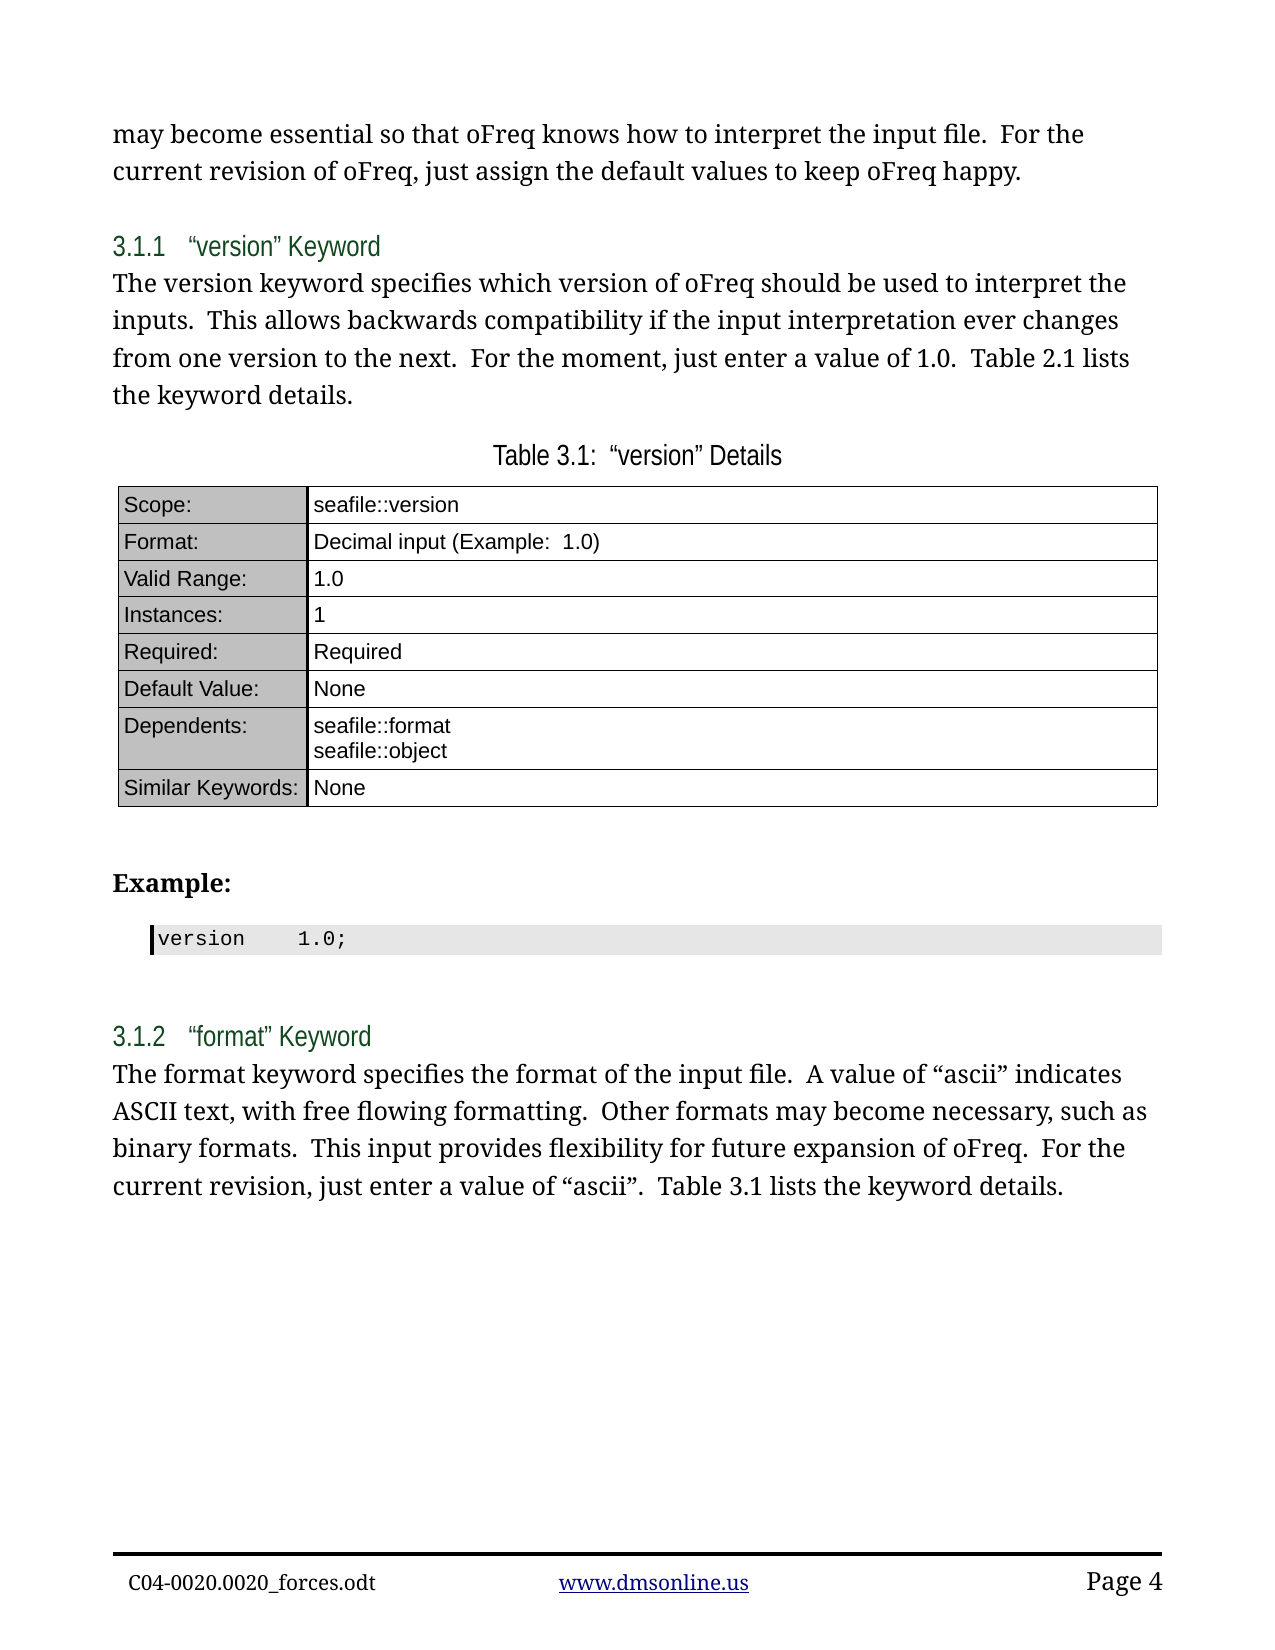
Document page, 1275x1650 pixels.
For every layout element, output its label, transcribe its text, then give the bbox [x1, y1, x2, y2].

table_cell Default Value: [119, 671, 306, 707]
table_cell Valid Range: [119, 561, 306, 596]
subtitle “format” Keyword [112, 1019, 1162, 1053]
table_cell Required: [119, 634, 306, 670]
table_cell 1 [309, 597, 1157, 633]
text may become essential so that oFreq knows how to interpret the input file. For the current revision of oFreq, just assign the default values to keep oFreq happy. [112, 117, 1162, 188]
table_cell seafile::format seafile::object [309, 708, 1157, 769]
text Table 3.1: “version” Details [112, 438, 1162, 471]
table_cell Format: [119, 524, 306, 560]
table_cell Instances: [119, 597, 306, 633]
table_cell None [309, 770, 1157, 806]
table_cell 1.0 [309, 561, 1157, 596]
subtitle “version” keyword [112, 229, 1162, 262]
table_cell Dependents: [119, 708, 306, 769]
table_cell Required [309, 634, 1157, 670]
table_header seafile::version [309, 487, 1157, 523]
text Example: [112, 866, 1162, 899]
text The format keyword specifies the format of the input file. A value of “ascii” indicates ASCII text, with free flowing formatting. Other formats may become necessary, such as binary formats. This input provides flexibility for future expansion of oFreq. For the current revision, just enter a value of “ascii”. Table 3.1 lists the keyword details. [112, 1056, 1162, 1202]
table_header Scope: [119, 487, 306, 523]
text The version keyword specifies which version of oFreq should be used to interpret the inputs. This allows backwards compatibility if the input interpretation ever changes from one version to the next. For the moment, just enter a value of 1.0. Table 2.1 lists the keyword details. [112, 266, 1162, 412]
table_cell None [309, 671, 1157, 707]
table_cell Decimal input (Example: 1.0) [309, 524, 1157, 560]
text version 1.0; [154, 925, 1162, 955]
table_cell Similar Keywords: [119, 770, 306, 806]
